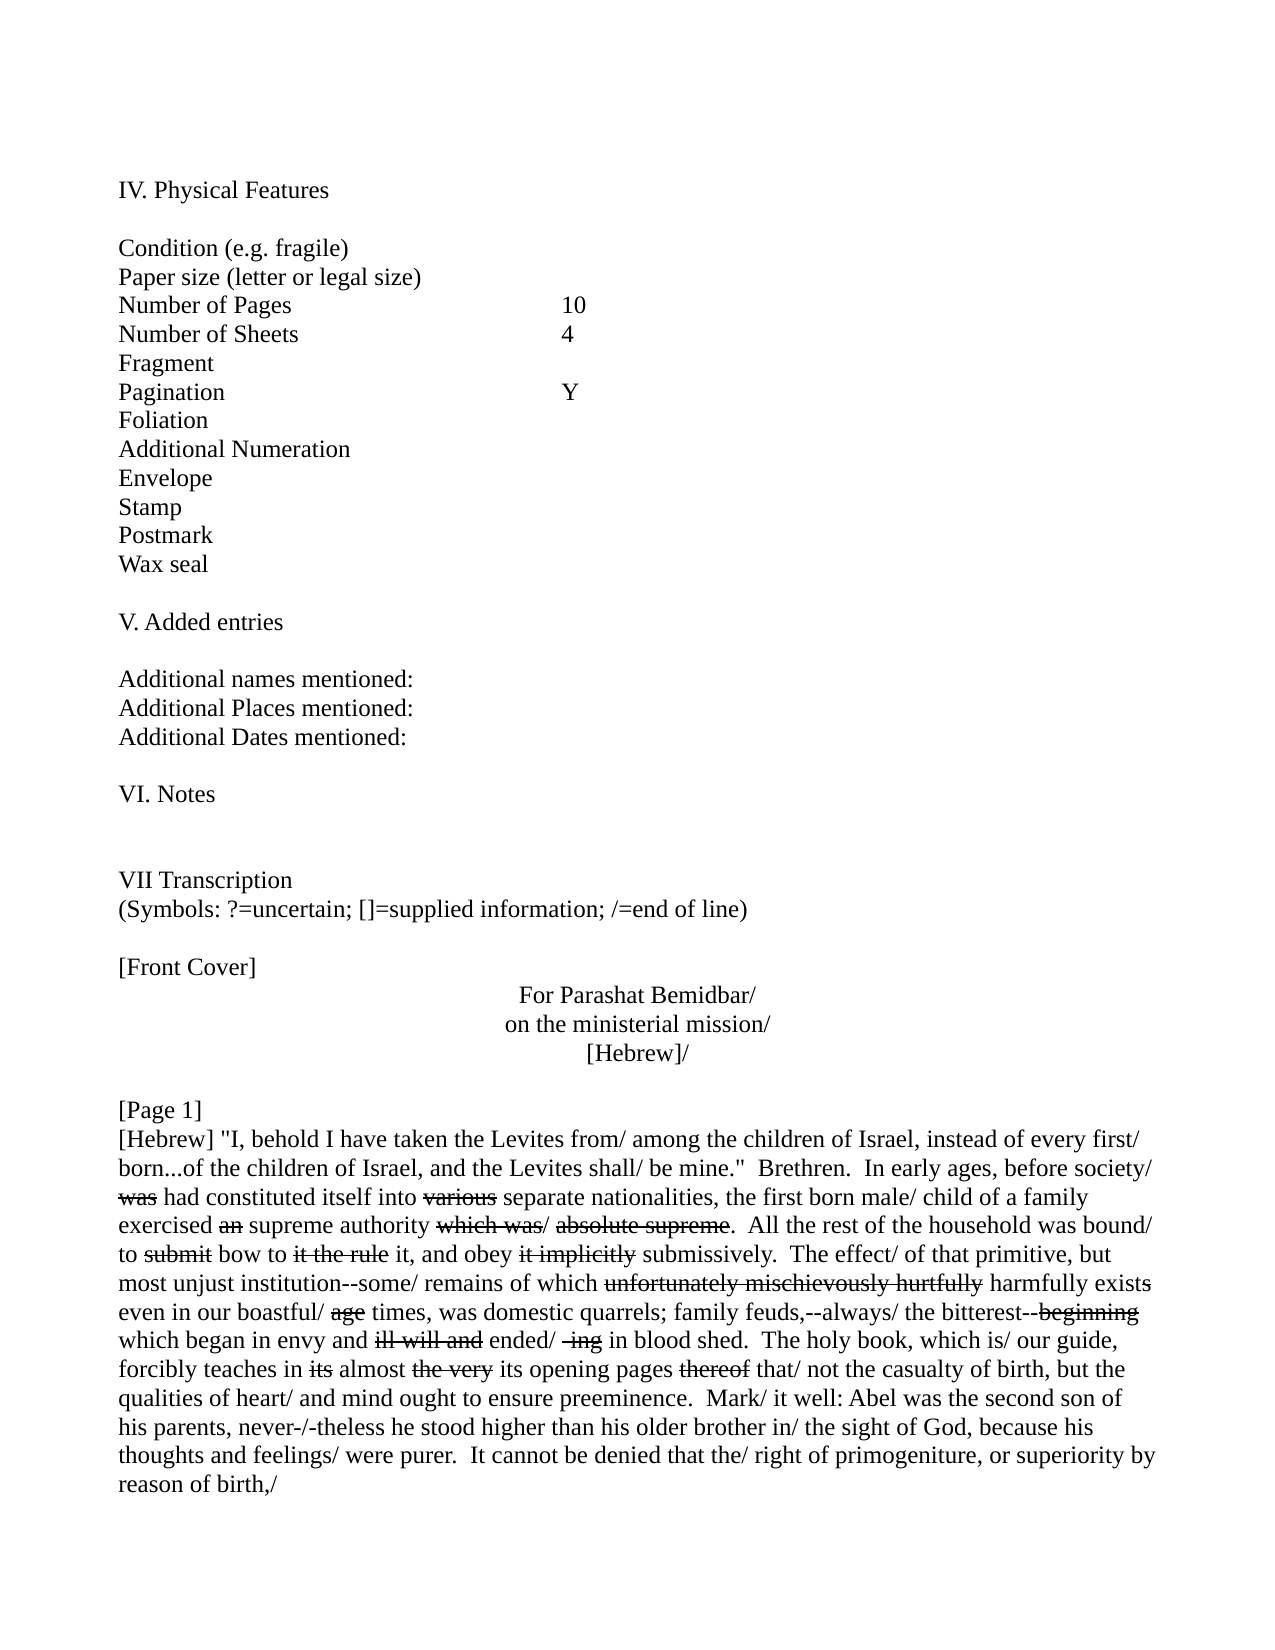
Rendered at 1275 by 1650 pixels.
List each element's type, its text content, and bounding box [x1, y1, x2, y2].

text VII Transcription [118, 866, 1157, 894]
text Foliation [118, 406, 1157, 434]
text Additional Places mentioned: [118, 693, 1157, 722]
text Postma rk [118, 521, 1157, 549]
text Additional Numeration [118, 434, 1157, 463]
text V. Added entries [118, 607, 1157, 636]
text Fragment [118, 348, 1157, 377]
text Additional Dates mentioned: [118, 722, 1157, 751]
text Paper size (letter or legal size) [118, 262, 1157, 291]
text Number of Sheets 4 [118, 319, 1157, 348]
text IV. Physical Features [118, 176, 1157, 204]
text Number of Pages 10 [118, 291, 1157, 319]
text [Front Cover] [118, 952, 1157, 981]
text on the ministerial mission/ [118, 1009, 1157, 1038]
text [Hebrew] "I, behold I have taken the Levites from/ among the children of Israel, instead of every first/ born...of the children of Israel, and the Levites shall/ be mine." Brethren. In early ages, before society/ was had constituted itself into various separate nationalities, the first born male/ child of a family exercised an supreme authority which was/ absolute supreme. All the rest of the household was bound/ to submit bow to it the rule it, and obey it implicitly submissively. The effect/ of that primitive, but most unjust institution--some/ remains of which unfortunately mischievously hurtfully harmfully exists even in our boastful/ age times, was domestic quarrels; family feuds,--always/ the bitterest--beginning which began in envy and ill will and ended/ -ing in blood shed. The holy book, which is/ our guide, forcibly teaches in its almost the very its opening pages thereof that/ not the casualty of birth, but the qualities of heart/ and mind ought to ensure preeminence. Mark/ it well: Abel was the second son of his parents, never-/-theless he stood higher than his older brother in/ the sight of God, because his thoughts and feelings/ were purer. It cannot be denied that the/ right of primogeniture, or superiority by reason of birth,/ [118, 1124, 1157, 1498]
text Additional names mentioned: [118, 664, 1157, 693]
text Envelope [118, 463, 1157, 492]
text Condition (e.g. fragile) [118, 233, 1157, 262]
text Wax seal [118, 549, 1157, 578]
text (Symbols: ?=uncertain; []=supplied information; /=end of line) [118, 894, 1157, 923]
text For Parashat Bemidbar/ [118, 981, 1157, 1009]
text Pagination Y [118, 377, 1157, 406]
text [Page 1] [118, 1096, 1157, 1124]
text [Hebrew]/ [118, 1038, 1157, 1067]
text VI. Notes [118, 779, 1157, 808]
text Stamp [118, 492, 1157, 521]
